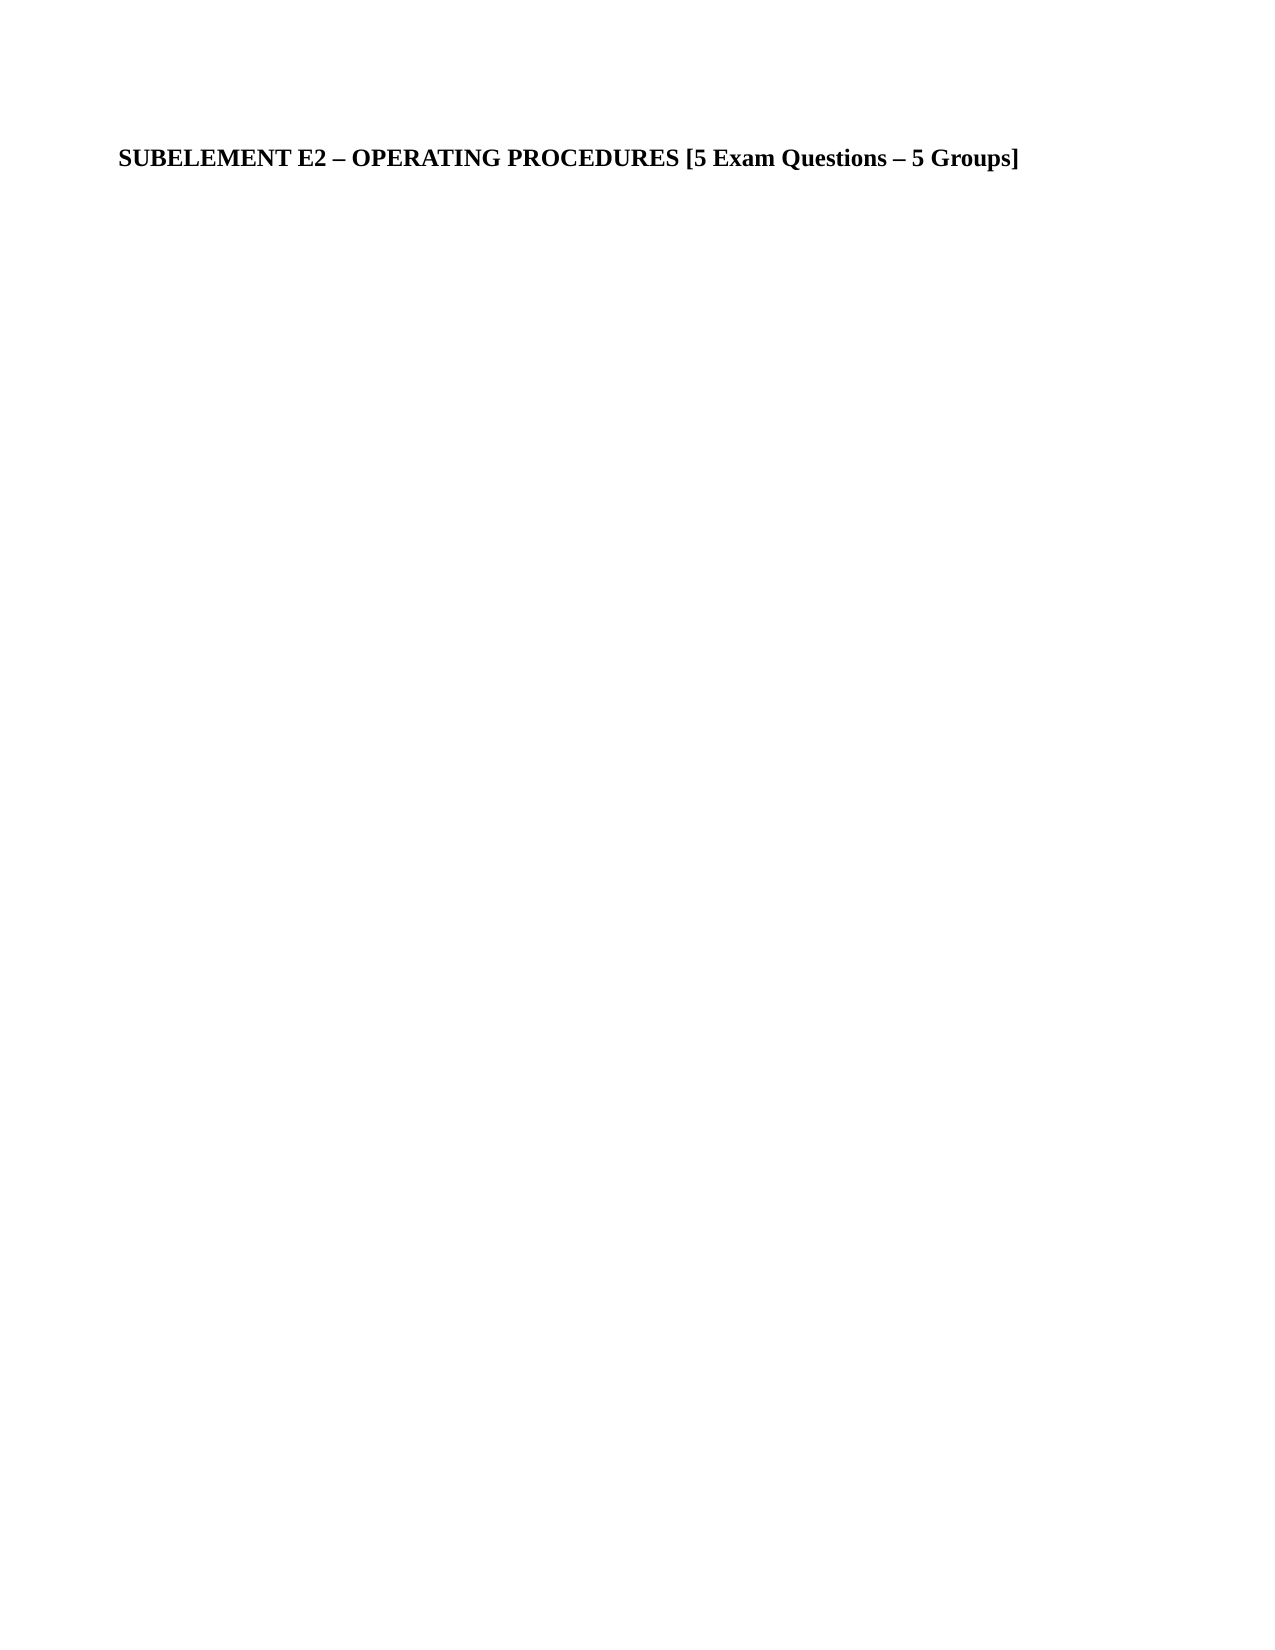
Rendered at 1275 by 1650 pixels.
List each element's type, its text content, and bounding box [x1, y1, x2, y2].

subtitle SUBELEMENT E2 – OPERATING PROCEDURES [5 Exam Questions – 5 Groups] [118, 143, 1157, 172]
